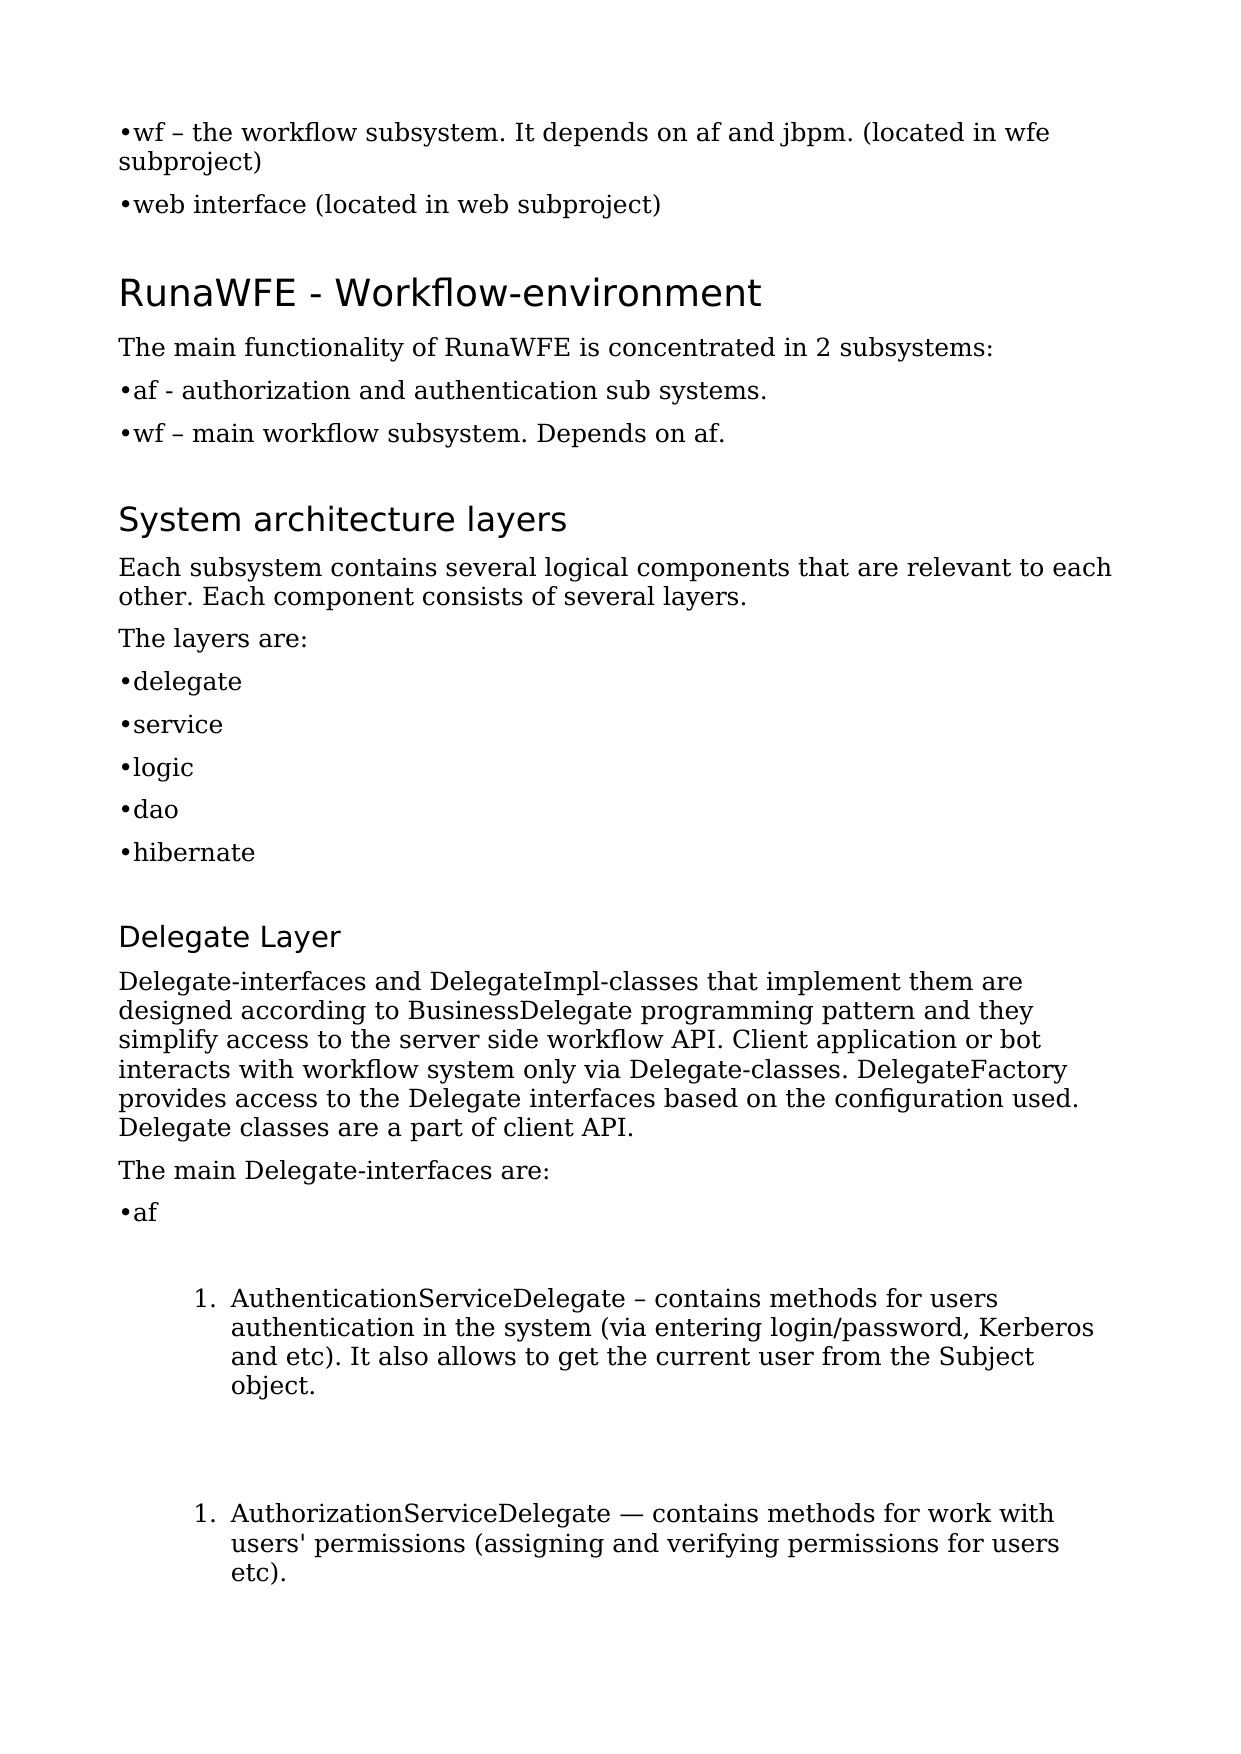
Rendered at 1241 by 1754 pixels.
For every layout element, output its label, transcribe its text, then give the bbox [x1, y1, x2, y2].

text The layers are: [118, 625, 1122, 654]
list delegate [118, 667, 1122, 697]
text Each subsystem contains several logical components that are relevant to each other. Each component consists of several layers. [118, 553, 1122, 611]
text Delegate-interfaces and DelegateImpl-classes that implement them are designed according to BusinessDelegate programming pattern and they simplify access to the server side workflow API. Client application or bot interacts with workflow system only via Delegate-classes. DelegateFactory provides access to the Delegate interfaces based on the configuration used. Delegate classes are a part of client API. [118, 967, 1122, 1142]
list AuthorizationServiceDelegate — contains methods for work with users' permissions (assigning and verifying permissions for users etc). [193, 1500, 1122, 1587]
list service [118, 710, 1122, 739]
list af - authorization and authentication sub systems. [118, 376, 1122, 405]
text The main Delegate-interfaces are: [118, 1156, 1122, 1185]
list web interface (located in web subproject) [118, 190, 1122, 219]
list logic [118, 753, 1122, 782]
list dao [118, 796, 1122, 825]
list hibernate [118, 838, 1122, 867]
subtitle System architecture layers [118, 500, 1122, 539]
list AuthenticationServiceDelegate – contains methods for users authentication in the system (via entering login/password, Kerberos and etc). It also allows to get the current user from the Subject object. [193, 1284, 1122, 1401]
text The main functionality of RunaWFE is concentrated in 2 subsystems: [118, 333, 1122, 362]
list wf – main workflow subsystem. Depends on af. [118, 419, 1122, 448]
subtitle RunaWFE - Workflow-environment [118, 272, 1122, 315]
list af [118, 1199, 1122, 1228]
list wf – the workflow subsystem. It depends on af and jbpm. (located in wfe subproject) [118, 118, 1122, 176]
subtitle Delegate Layer [118, 920, 1122, 954]
